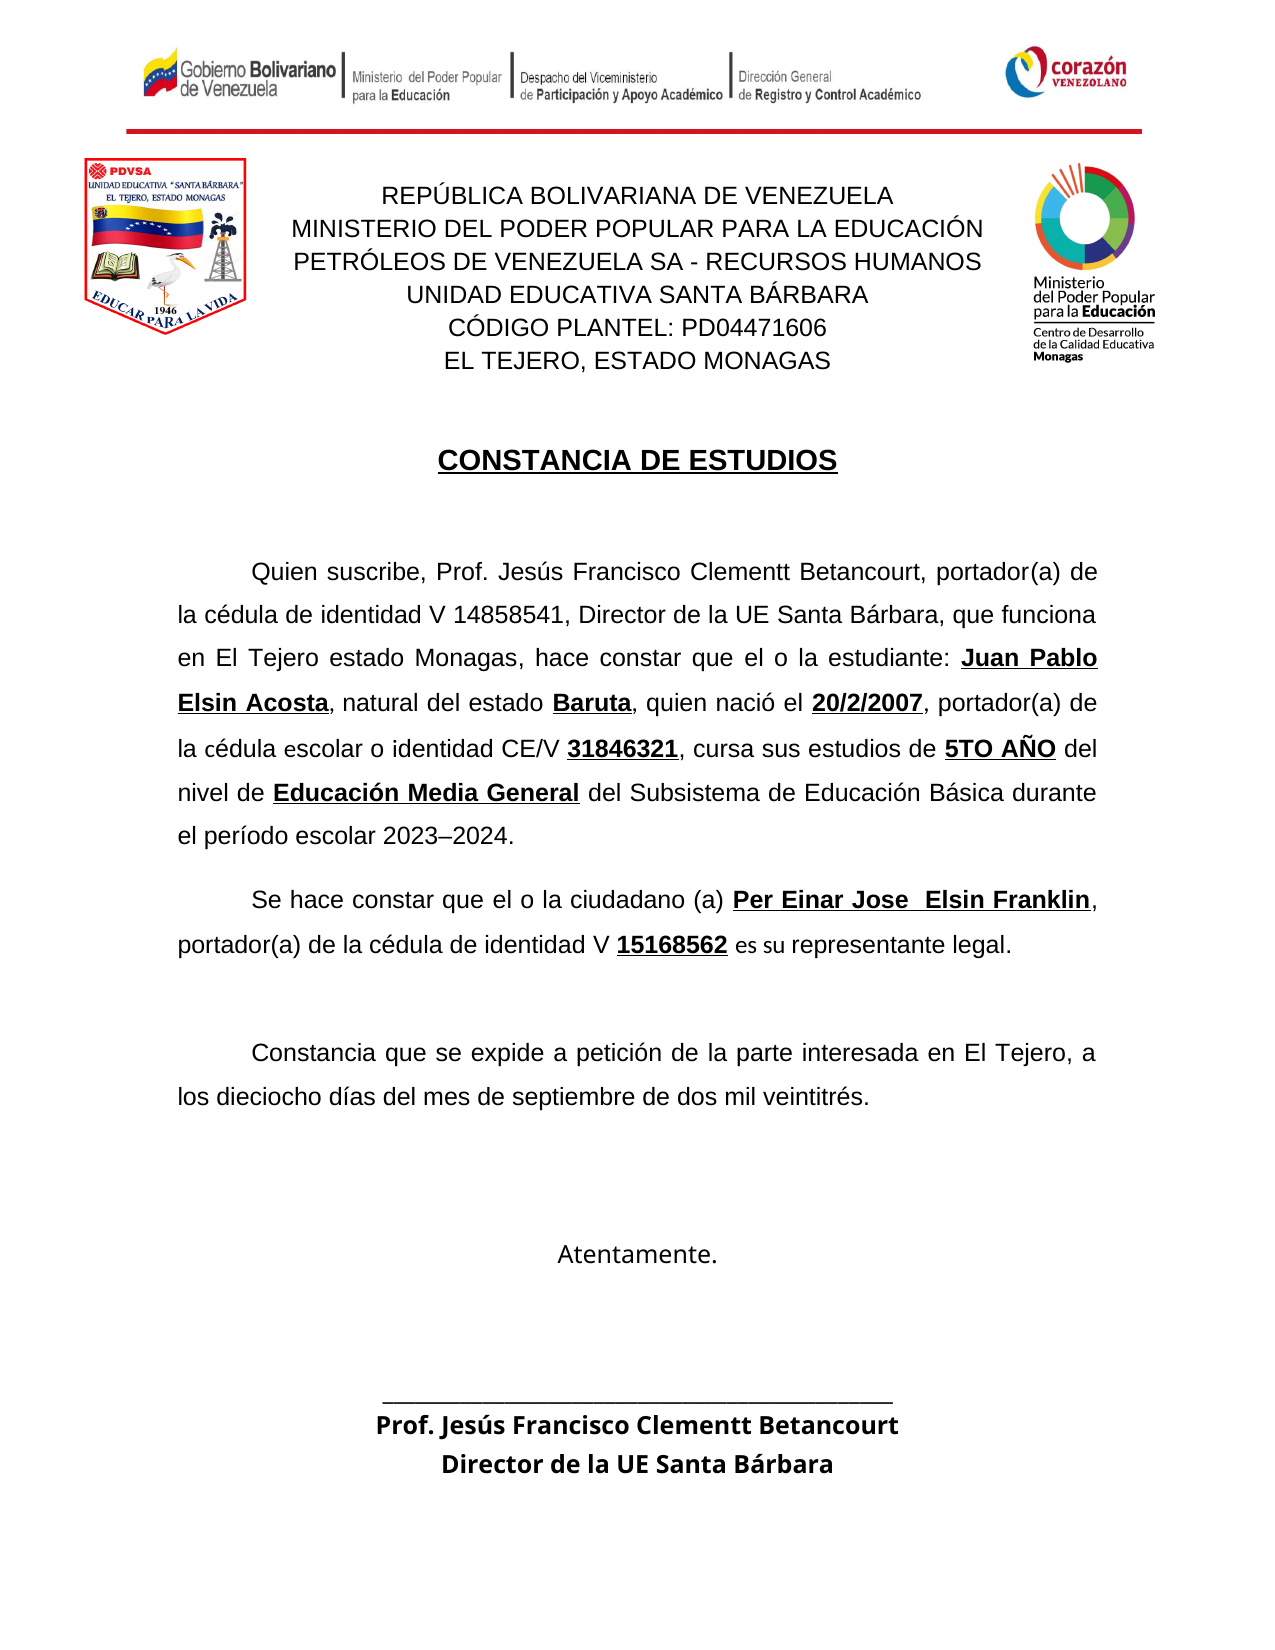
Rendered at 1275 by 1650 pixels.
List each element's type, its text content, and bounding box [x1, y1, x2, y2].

text Prof. Jesús Francisco Clementt Betancourt [177, 1407, 1098, 1441]
text ______________________________________________ [177, 1373, 1098, 1407]
text Atentamente. [177, 1237, 1098, 1271]
text UNIDAD EDUCATIVA SANTA BÁRBARA [252, 280, 978, 308]
subtitle MINISTERIO DEL PODER POPULAR PARA LA EDUCACIÓN [252, 214, 978, 242]
text Quien suscribe, Prof. Jesús Francisco Clementt Betancourt, portador(a) de la cédula de identidad V 14858541, Director de la UE Santa Bárbara, que funciona en El Tejero estado Monagas, hace constar que el o la estudiante: Juan Pablo Elsin Acosta, natural del estado Baruta, quien nació el 20/2/2007, portador(a) de la cédula escolar o identidad CE/V 31846321, cursa sus estudios de 5TO AÑO del nivel de Educación Media General del Subsistema de Educación Básica durante el período escolar 2023–2024. [177, 557, 1098, 849]
subtitle REPÚBLICA BOLIVARIANA DE VENEZUELA [252, 181, 978, 209]
text Constancia que se expide a petición de la parte interesada en El Tejero, a los dieciocho días del mes de septiembre de dos mil veintitrés. [177, 1038, 1098, 1110]
text Se hace constar que el o la ciudadano (a) Per Einar Jose Elsin Franklin, portador(a) de la cédula de identidad V 15168562 es su representante legal. [177, 885, 1098, 959]
subtitle CONSTANCIA DE ESTUDIOS [177, 443, 1098, 476]
picture [126, 11, 1142, 134]
picture [978, 153, 1200, 377]
subtitle PETRÓLEOS DE VENEZUELA SA - RECURSOS HUMANOS [252, 247, 978, 275]
picture [79, 158, 252, 335]
text CÓDIGO PLANTEL: PD04471606 [177, 313, 978, 341]
text Director de la UE Santa Bárbara [177, 1447, 1098, 1481]
text EL TEJERO, ESTADO MONAGAS [177, 346, 978, 374]
